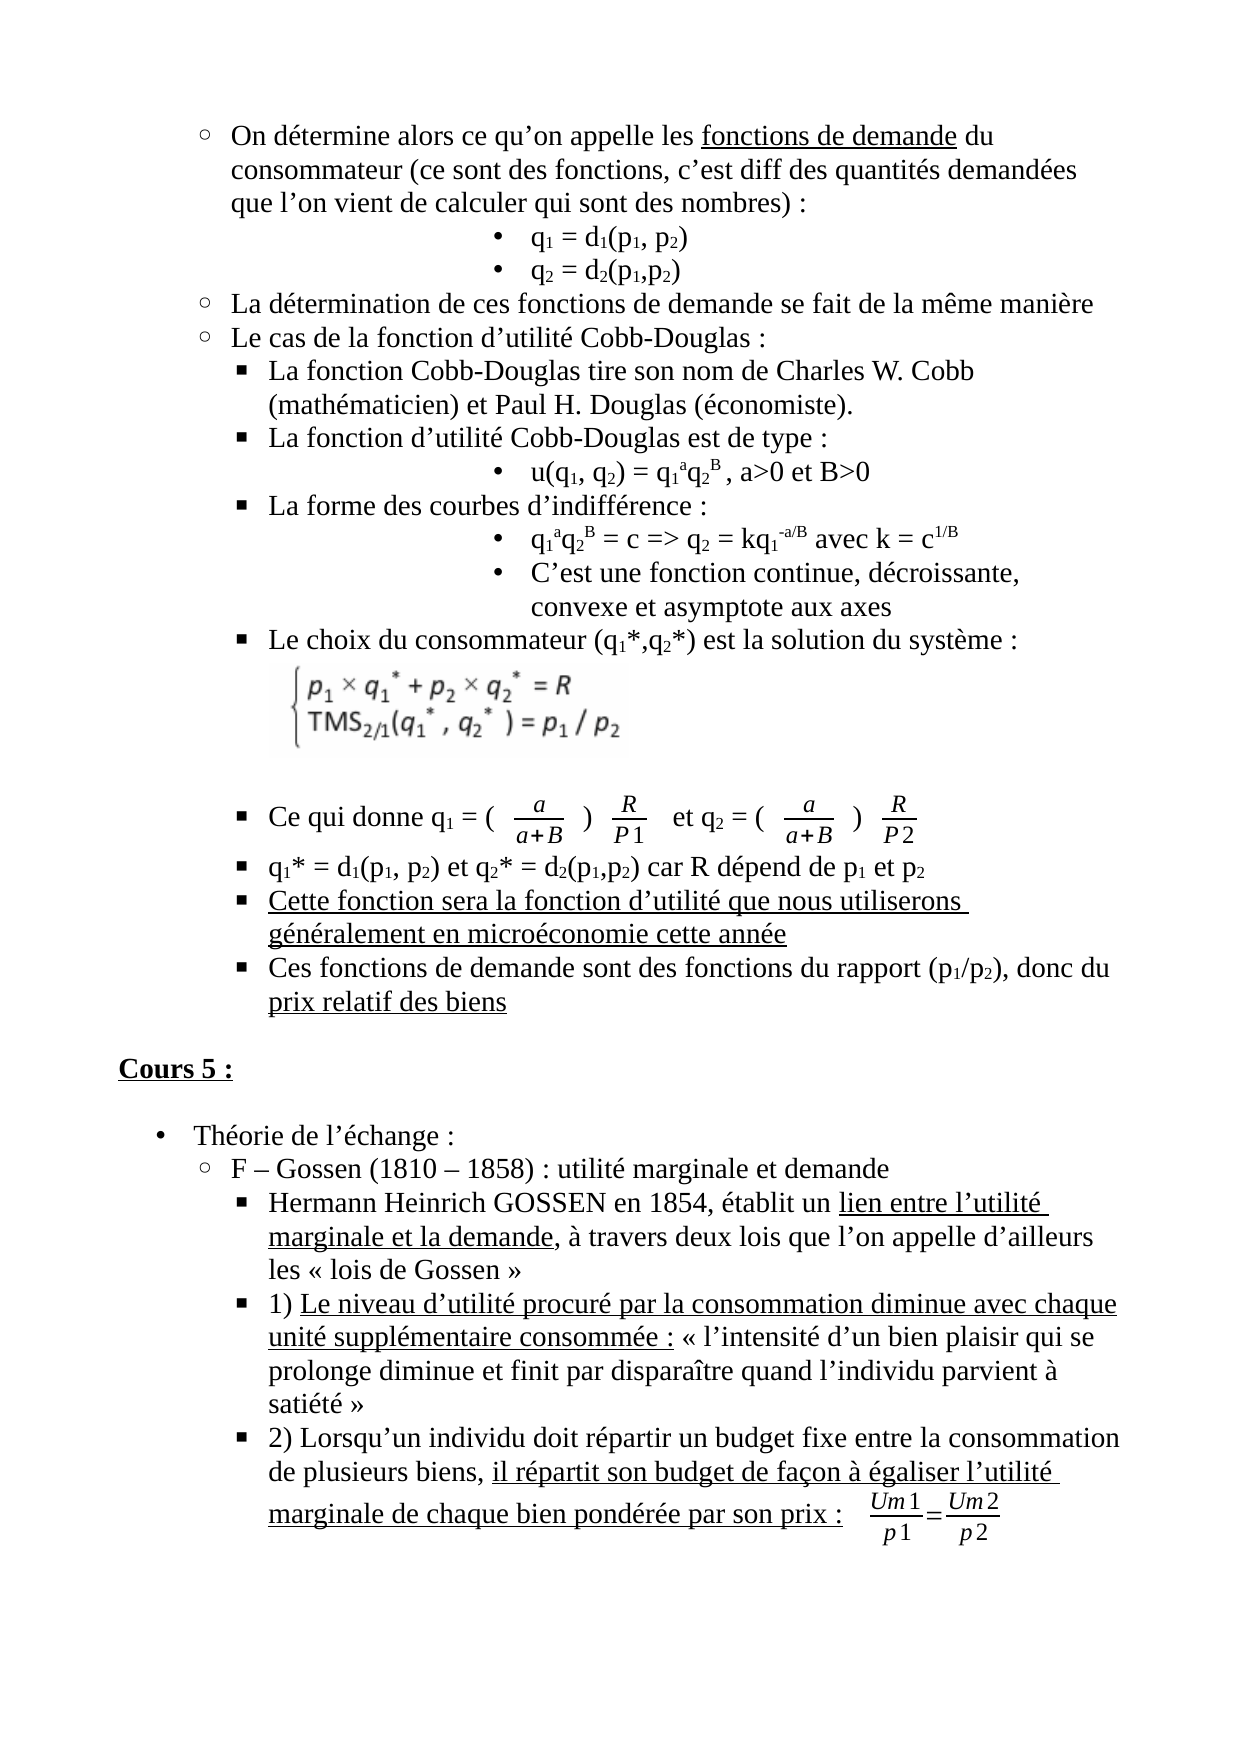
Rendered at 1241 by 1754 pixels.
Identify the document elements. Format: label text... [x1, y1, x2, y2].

list Le choix du consommateur (q1*,q2*) est la solution du système : [231, 622, 1122, 656]
list 2) Lorsqu’un individu doit répartir un budget fixe entre la consommation de plusieurs biens, il répartit son budget de façon à égaliser l’utilité marginale de chaque bien pondérée par son prix : [231, 1420, 1122, 1546]
list F – Gossen (1810 – 1858) : utilité marginale et demande [193, 1151, 1122, 1185]
list Cette fonction sera la fonction d’utilité que nous utiliserons généralement en microéconomie cette année [231, 883, 1122, 950]
list q1* = d1(p1, p2) et q2* = d2(p1,p2) car R dépend de p1 et p2 [231, 849, 1122, 883]
list C’est une fonction continue, décroissante, convexe et asymptote aux axes [493, 555, 1122, 622]
picture [269, 663, 629, 758]
list q1 = d1(p1, p2) [493, 219, 1122, 252]
list La fonction Cobb-Douglas tire son nom de Charles W. Cobb (mathématicien) et Paul H. Douglas (économiste). [231, 353, 1122, 421]
list Le cas de la fonction d’utilité Cobb-Douglas : [193, 320, 1122, 353]
list La forme des courbes d’indifférence : [231, 488, 1122, 522]
list Théorie de l’échange : [156, 1118, 1122, 1151]
list Hermann Heinrich GOSSEN en 1854, établit un lien entre l’utilité marginale et la demande, à travers deux lois que l’on appelle d’ailleurs les « lois de Gossen » [231, 1185, 1122, 1286]
list q2 = d2(p1,p2) [493, 252, 1122, 286]
text Cours 5 : [118, 1051, 1122, 1084]
list La détermination de ces fonctions de demande se fait de la même manière [193, 286, 1122, 320]
list Ce qui donne q1 = () et q2 = () [231, 790, 1122, 849]
list 1) Le niveau d’utilité procuré par la consommation diminue avec chaque unité supplémentaire consommée : « l’intensité d’un bien plaisir qui se prolonge diminue et finit par disparaître quand l’individu parvient à satiété » [231, 1286, 1122, 1420]
list u(q1, q2) = q1aq2B , a>0 et B>0 [493, 454, 1122, 488]
list La fonction d’utilité Cobb-Douglas est de type : [231, 421, 1122, 454]
list Ces fonctions de demande sont des fonctions du rapport (p1/p2), donc du prix relatif des biens [231, 950, 1122, 1017]
list q1aq2B = c => q2 = kq1-a/B avec k = c1/B [493, 522, 1122, 555]
list On détermine alors ce qu’on appelle les fonctions de demande du consommateur (ce sont des fonctions, c’est diff des quantités demandées que l’on vient de calculer qui sont des nombres) : [193, 118, 1122, 219]
